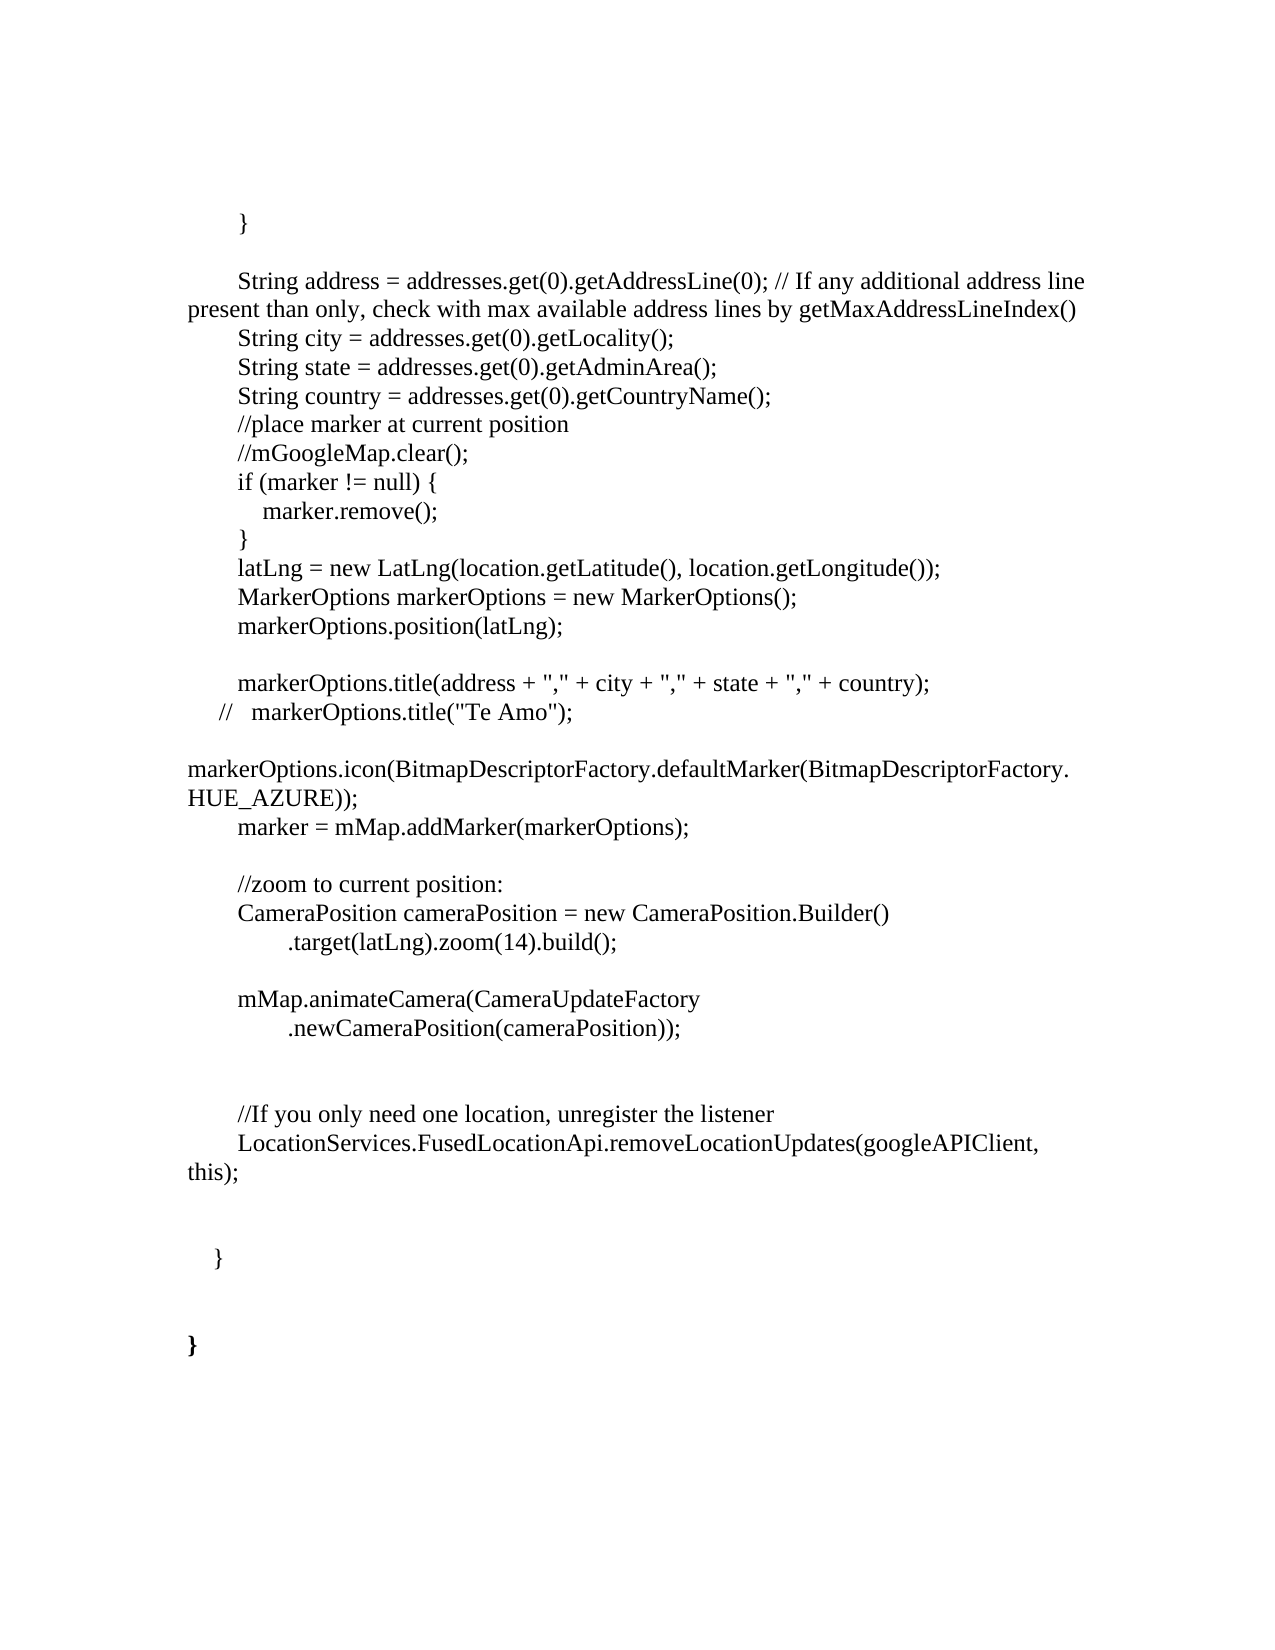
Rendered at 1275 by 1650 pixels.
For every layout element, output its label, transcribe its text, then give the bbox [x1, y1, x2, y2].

text String city = addresses.get(0).getLocality(); [187, 323, 1087, 352]
text latLng = new LatLng(location.getLatitude(), location.getLongitude()); [187, 553, 1087, 582]
text mMap.animateCamera(CameraUpdateFactory [187, 984, 1087, 1013]
text markerOptions.position(latLng); [187, 611, 1087, 639]
text marker = mMap.addMarker(markerOptions); [187, 812, 1087, 841]
text } [187, 1243, 1087, 1272]
text .target(latLng).zoom(14).build(); [187, 927, 1087, 956]
text //zoom to current position: [187, 869, 1087, 898]
text // markerOptions.title("Te Amo"); [187, 697, 1087, 726]
text markerOptions.icon(BitmapDescriptorFactory.defaultMarker(BitmapDescriptorFactory.HUE_AZURE)); [187, 726, 1087, 812]
text } [187, 208, 1087, 237]
text String address = addresses.get(0).getAddressLine(0); // If any additional address line present than only, check with max available address lines by getMaxAddressLineIndex() [187, 266, 1087, 323]
text marker.remove(); [187, 496, 1087, 524]
text } [187, 1330, 1087, 1359]
text if (marker != null) { [187, 467, 1087, 496]
text String state = addresses.get(0).getAdminArea(); [187, 352, 1087, 381]
text //mGoogleMap.clear(); [187, 438, 1087, 467]
text //place marker at current position [187, 409, 1087, 438]
text .newCameraPosition(cameraPosition)); [187, 1013, 1087, 1042]
text CameraPosition cameraPosition = new CameraPosition.Builder() [187, 898, 1087, 927]
text markerOptions.title(address + "," + city + "," + state + "," + country); [187, 668, 1087, 697]
text MarkerOptions markerOptions = new MarkerOptions(); [187, 582, 1087, 611]
text String country = addresses.get(0).getCountryName(); [187, 381, 1087, 409]
text LocationServices.FusedLocationApi.removeLocationUpdates(googleAPIClient, this); [187, 1128, 1087, 1186]
text //If you only need one location, unregister the listener [187, 1099, 1087, 1128]
text } [187, 524, 1087, 553]
